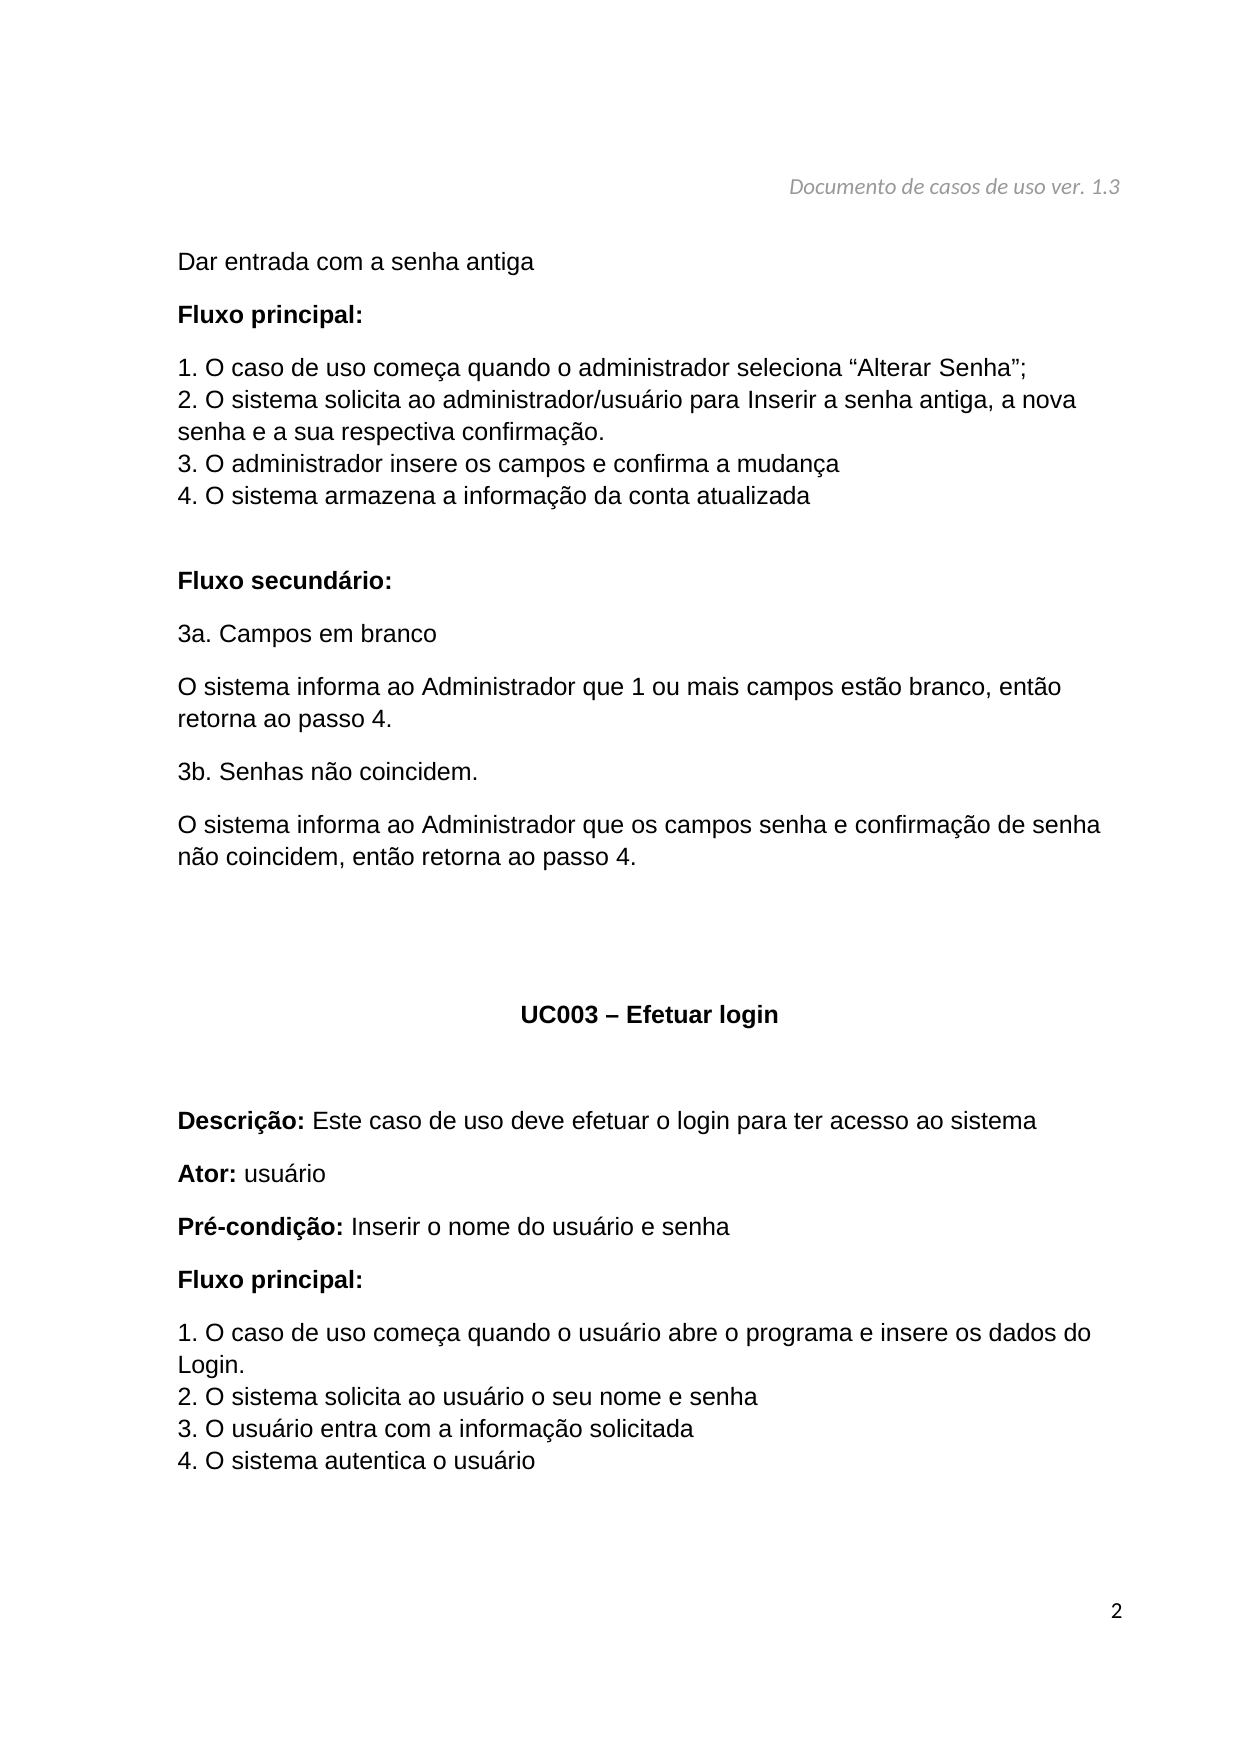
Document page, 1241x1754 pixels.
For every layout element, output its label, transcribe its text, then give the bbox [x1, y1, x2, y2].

text 2. O sistema solicita ao usuário o seu nome e senha [177, 1383, 1122, 1411]
text 2. O sistema solicita ao administrador/usuário para Inserir a senha antiga, a nova senha e a sua respectiva confirmação. [177, 385, 1122, 445]
text 3b. Senhas não coincidem. [177, 757, 1122, 785]
text Fluxo secundário: [177, 567, 1122, 594]
text Fluxo principal: [177, 1266, 1122, 1294]
text 1. O caso de uso começa quando o administrador seleciona “Alterar Senha”; [177, 353, 1122, 381]
text 3a. Campos em branco [177, 619, 1122, 647]
text O sistema informa ao Administrador que 1 ou mais campos estão branco, então retorna ao passo 4. [177, 672, 1122, 732]
text 4. O sistema armazena a informação da conta atualizada [177, 482, 1122, 509]
text UC003 – Efetuar login [177, 1001, 1122, 1029]
text 3. O usuário entra com a informação solicitada [177, 1415, 1122, 1443]
text Pré-condição: Inserir o nome do usuário e senha [177, 1213, 1122, 1241]
text Descrição: Este caso de uso deve efetuar o login para ter acesso ao sistema [177, 1107, 1122, 1135]
text O sistema informa ao Administrador que os campos senha e confirmação de senha não coincidem, então retorna ao passo 4. [177, 810, 1122, 870]
text 3. O administrador insere os campos e confirma a mudança [177, 449, 1122, 477]
text Ator: usuário [177, 1160, 1122, 1188]
text Dar entrada com a senha antiga [177, 247, 1122, 275]
text 1. O caso de uso começa quando o usuário abre o programa e insere os dados do Login. [177, 1319, 1122, 1379]
text Fluxo principal: [177, 300, 1122, 328]
text 4. O sistema autentica o usuário [177, 1447, 1122, 1475]
